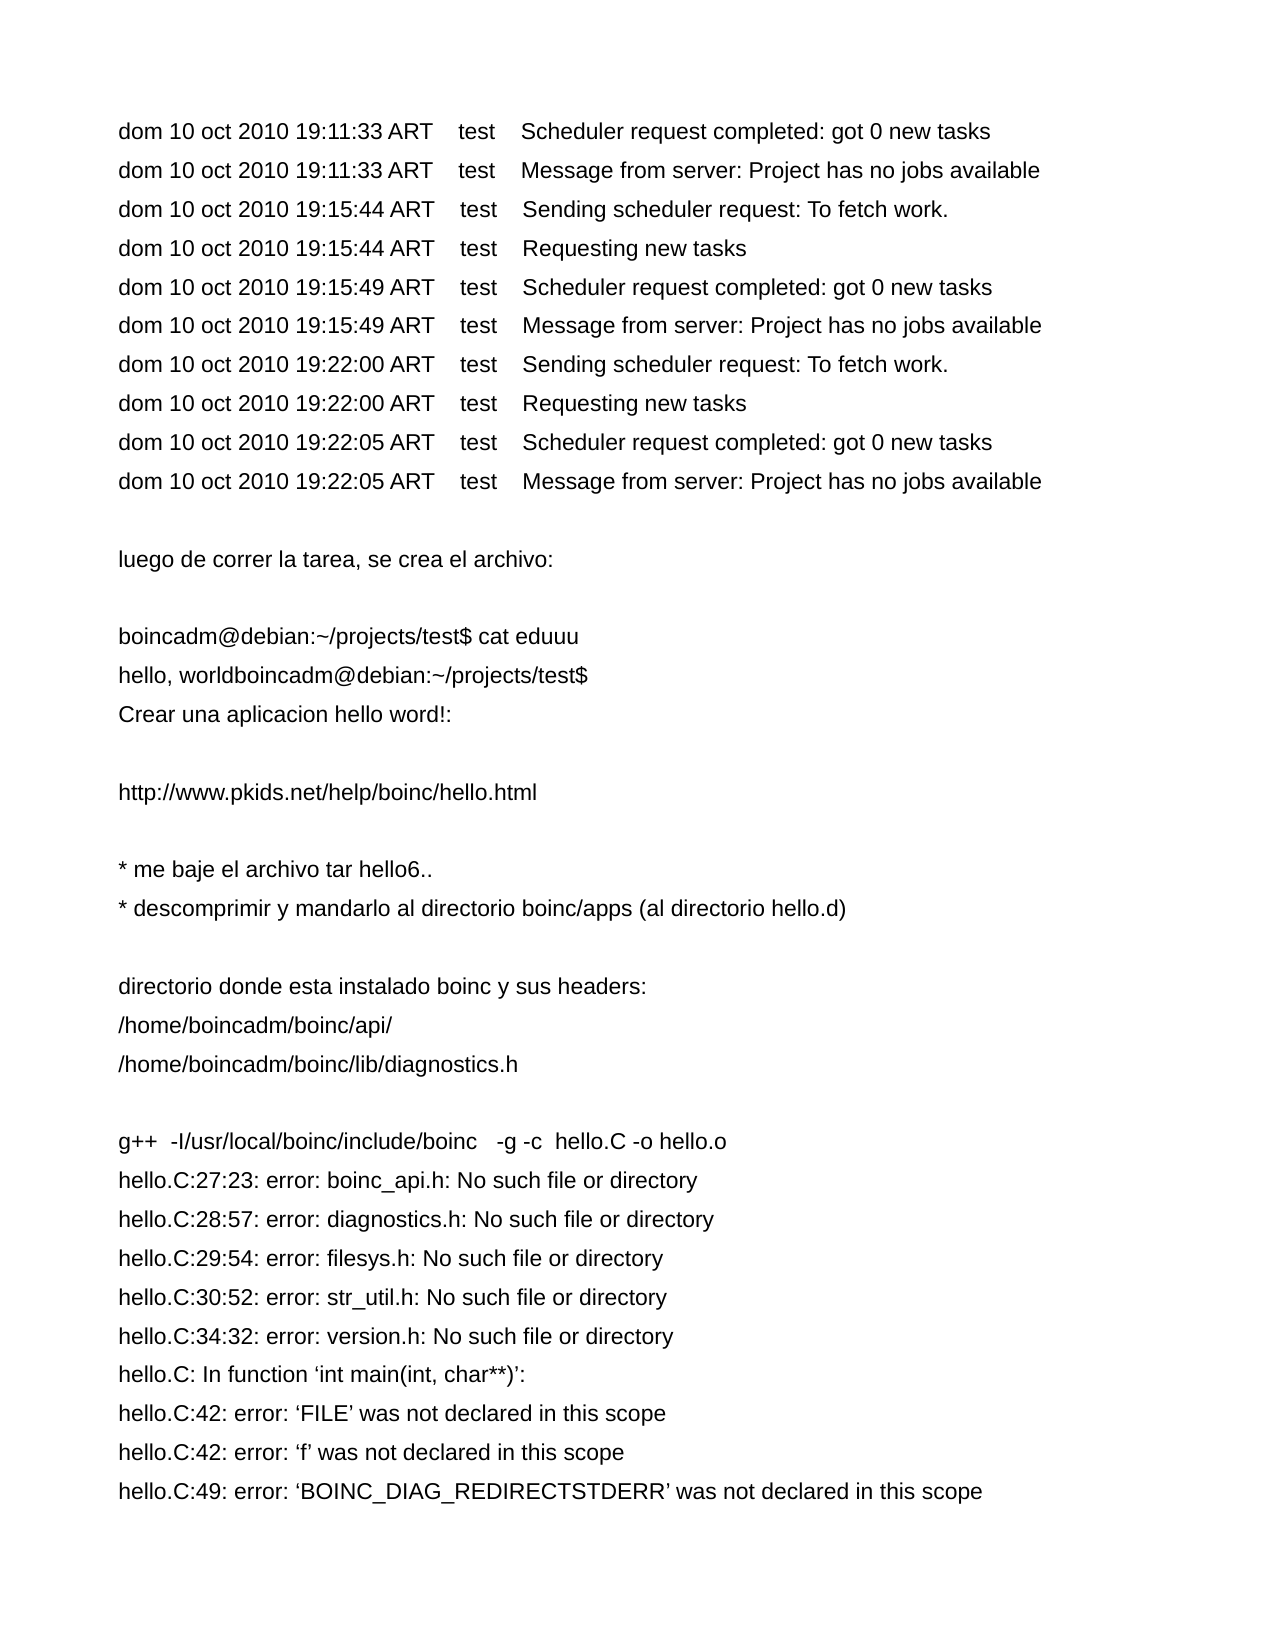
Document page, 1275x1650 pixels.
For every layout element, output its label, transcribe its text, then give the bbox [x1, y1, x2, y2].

text dom 10 oct 2010 19:11:33 ART test Message from server: Project has no jobs available [118, 157, 1157, 183]
text * me baje el archivo tar hello6.. [118, 856, 1157, 883]
text hello.C:42: error: ‘f’ was not declared in this scope [118, 1439, 1157, 1466]
text dom 10 oct 2010 19:22:00 ART test Requesting new tasks [118, 390, 1157, 416]
text hello.C:34:32: error: version.h: No such file or directory [118, 1323, 1157, 1349]
text Crear una aplicacion hello word!: [118, 701, 1157, 727]
text dom 10 oct 2010 19:15:49 ART test Scheduler request completed: got 0 new tasks [118, 273, 1157, 300]
text directorio donde esta instalado boinc y sus headers: [118, 973, 1157, 999]
text hello.C:29:54: error: filesys.h: No such file or directory [118, 1245, 1157, 1271]
text dom 10 oct 2010 19:22:05 ART test Message from server: Project has no jobs available [118, 468, 1157, 494]
text luego de correr la tarea, se crea el archivo: [118, 546, 1157, 572]
text hello.C:42: error: ‘FILE’ was not declared in this scope [118, 1400, 1157, 1427]
text dom 10 oct 2010 19:15:49 ART test Message from server: Project has no jobs available [118, 312, 1157, 339]
text /home/boincadm/boinc/lib/diagnostics.h [118, 1051, 1157, 1077]
text hello.C:49: error: ‘BOINC_DIAG_REDIRECTSTDERR’ was not declared in this scope [118, 1478, 1157, 1504]
text dom 10 oct 2010 19:22:05 ART test Scheduler request completed: got 0 new tasks [118, 429, 1157, 455]
text hello, worldboincadm@debian:~/projects/test$ [118, 662, 1157, 688]
text hello.C: In function ‘int main(int, char**)’: [118, 1361, 1157, 1388]
text g++ -I/usr/local/boinc/include/boinc -g -c hello.C -o hello.o [118, 1128, 1157, 1155]
text dom 10 oct 2010 19:22:00 ART test Sending scheduler request: To fetch work. [118, 351, 1157, 378]
text http://www.pkids.net/help/boinc/hello.html [118, 779, 1157, 805]
text hello.C:30:52: error: str_util.h: No such file or directory [118, 1284, 1157, 1310]
text hello.C:28:57: error: diagnostics.h: No such file or directory [118, 1206, 1157, 1232]
text /home/boincadm/boinc/api/ [118, 1012, 1157, 1038]
text hello.C:27:23: error: boinc_api.h: No such file or directory [118, 1167, 1157, 1193]
text dom 10 oct 2010 19:11:33 ART test Scheduler request completed: got 0 new tasks [118, 118, 1157, 144]
text dom 10 oct 2010 19:15:44 ART test Requesting new tasks [118, 235, 1157, 261]
text boincadm@debian:~/projects/test$ cat eduuu [118, 623, 1157, 649]
text * descomprimir y mandarlo al directorio boinc/apps (al directorio hello.d) [118, 895, 1157, 922]
text dom 10 oct 2010 19:15:44 ART test Sending scheduler request: To fetch work. [118, 196, 1157, 222]
